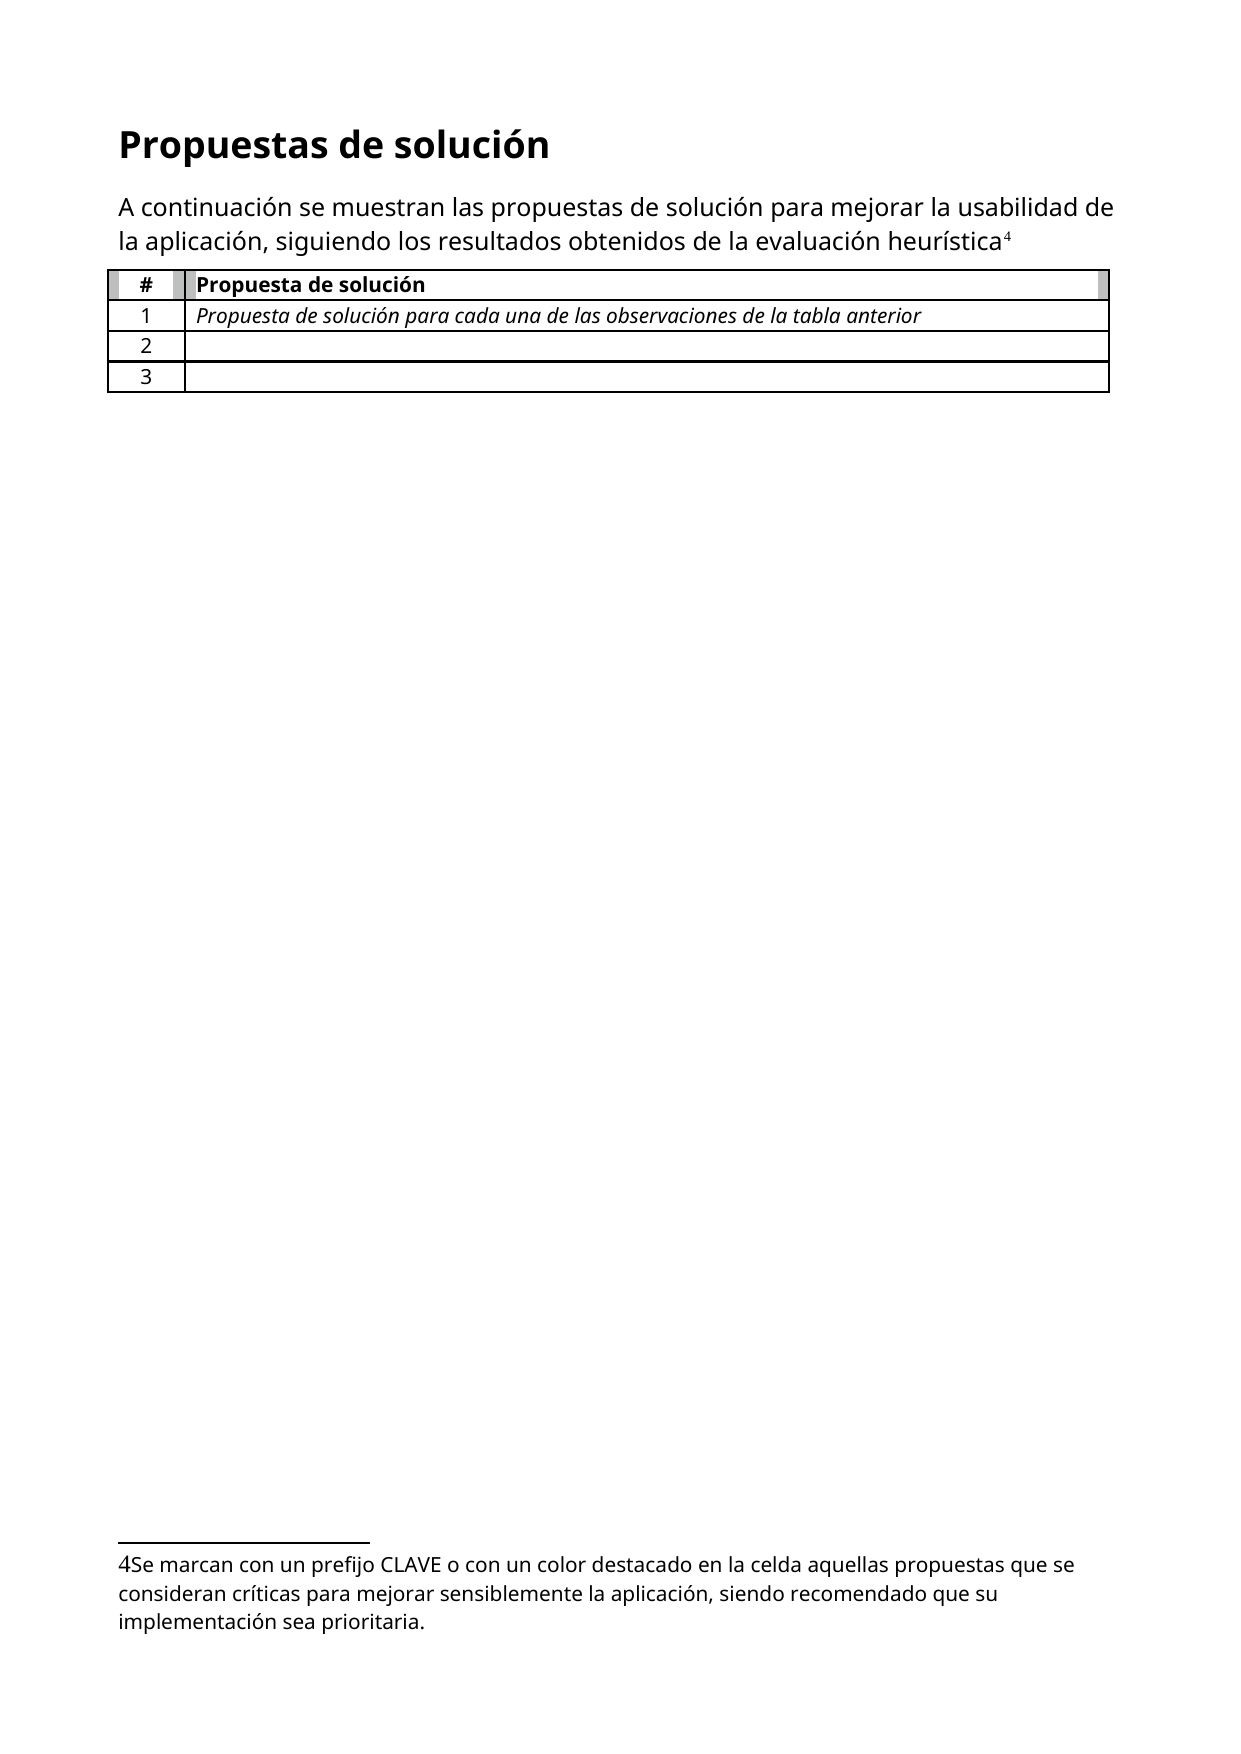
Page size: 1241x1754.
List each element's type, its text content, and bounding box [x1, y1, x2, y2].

text A continuación se muestran las propuestas de solución para mejorar la usabilidad de la aplicación, siguiendo los resultados obtenidos de la evaluación heurística [118, 190, 1122, 258]
table_header # [173, 271, 184, 299]
table_cell 3 [109, 363, 119, 391]
table_cell 3 [173, 363, 184, 391]
text Propuestas de solución [118, 118, 1122, 169]
table_cell [186, 363, 1108, 391]
table_cell 1 [109, 301, 119, 329]
table_cell [186, 332, 1108, 360]
text Se marcan con un prefijo CLAVE o con un color destacado en la celda aquellas propuestas que se consideran críticas para mejorar sensiblemente la aplicación, siendo recomendado que su implementación sea prioritaria. [118, 1549, 1122, 1636]
table_cell 2 [109, 332, 119, 360]
table_header # [109, 271, 119, 299]
table_cell 2 [173, 332, 184, 360]
table_cell 1 [173, 301, 184, 329]
